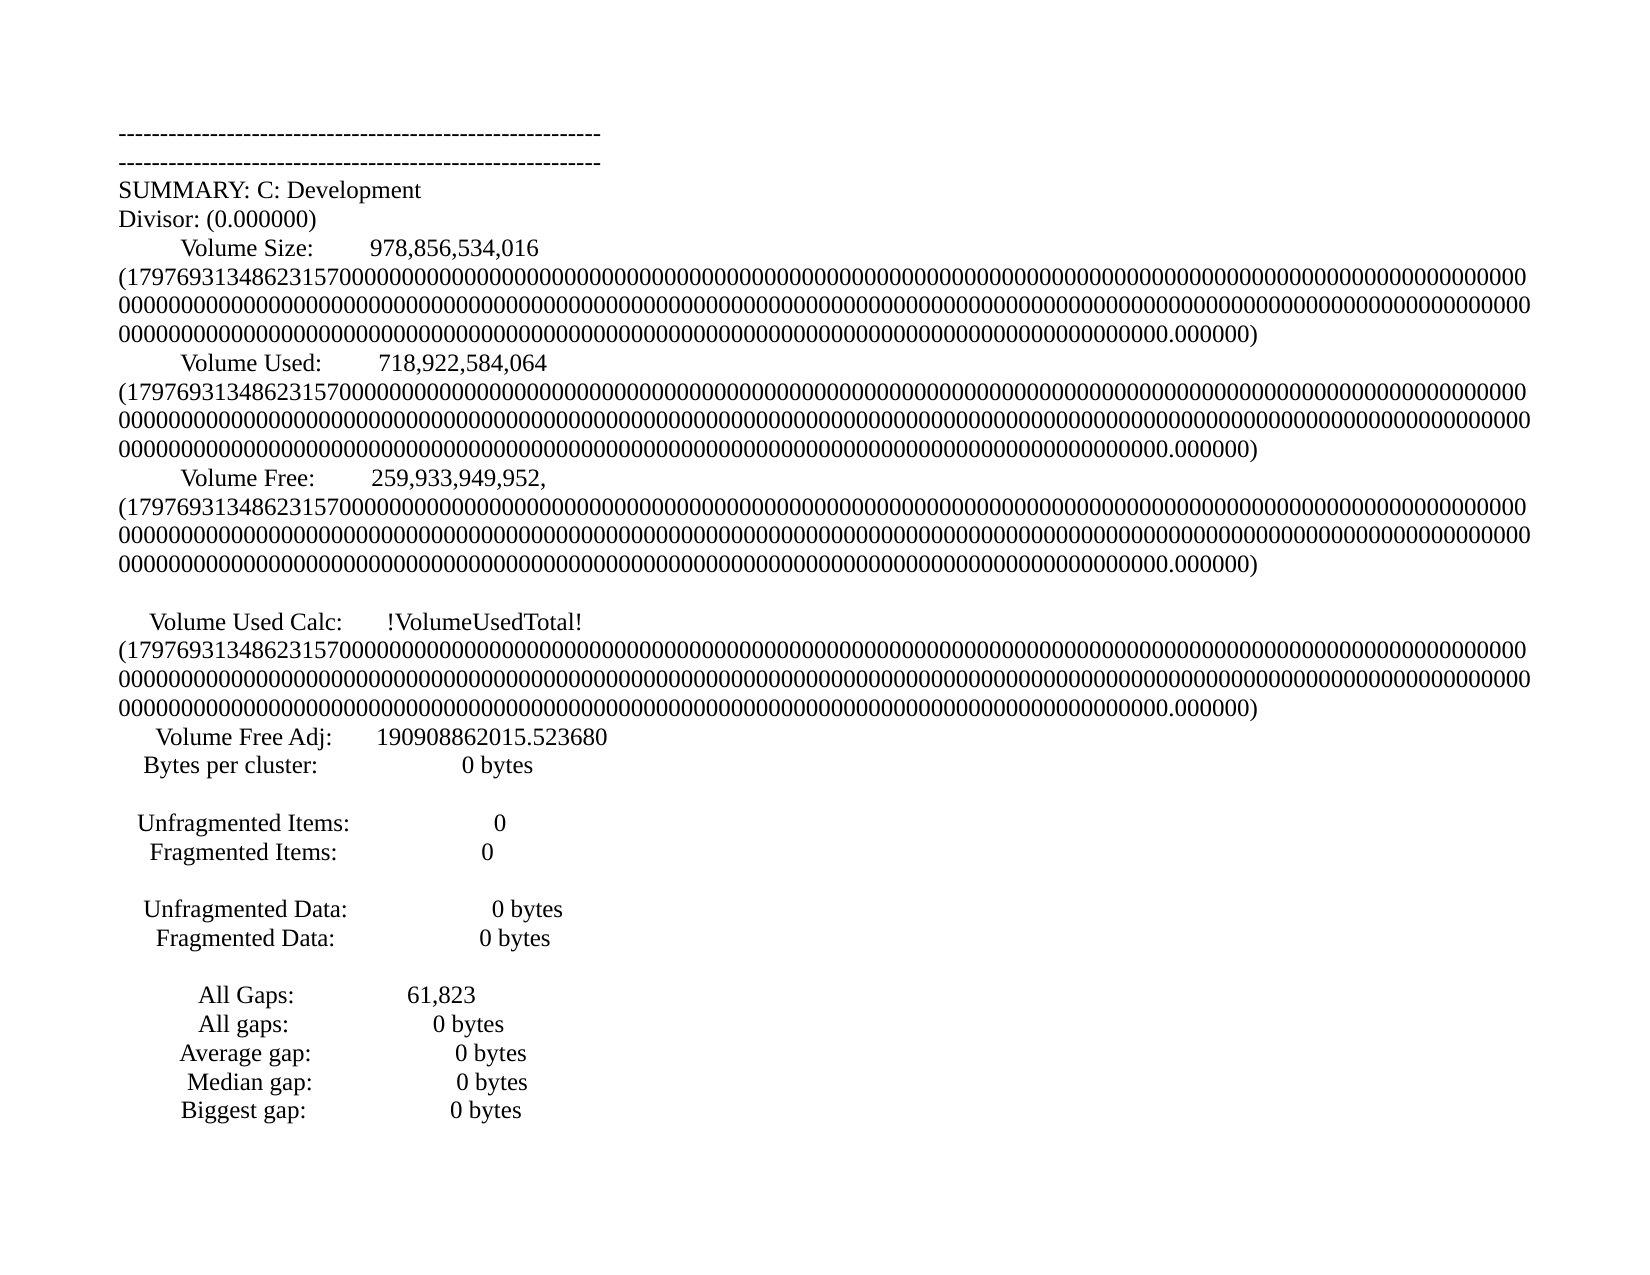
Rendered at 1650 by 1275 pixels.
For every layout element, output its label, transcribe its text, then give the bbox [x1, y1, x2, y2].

text Unfragmented Items: 0 [118, 808, 1532, 837]
text SUMMARY: C: Development [118, 176, 1532, 204]
text Fragmented Data: 0 bytes [118, 923, 1532, 952]
text Fragmented Items: 0 [118, 837, 1532, 866]
text Biggest gap: 0 bytes [118, 1096, 1532, 1124]
text Bytes per cluster: 0 bytes [118, 751, 1532, 779]
text Volume Size: 978,856,534,016 (179769313486231570000000000000000000000000000000000000000000000000000000000000000000000000000000000000000000000000000000000000000000000000000000000000000000000000000000000000000000000000000000000000000000000000000000000000000000000000000000000000000000000000000000000000000000000000000000000000000000000000000.000000) [118, 233, 1532, 348]
text ---------------------------------------------------------- [118, 118, 1532, 147]
text Unfragmented Data: 0 bytes [118, 894, 1532, 923]
text ---------------------------------------------------------- [118, 147, 1532, 176]
text Divisor: (0.000000) [118, 204, 1532, 233]
text Volume Used: 718,922,584,064 (179769313486231570000000000000000000000000000000000000000000000000000000000000000000000000000000000000000000000000000000000000000000000000000000000000000000000000000000000000000000000000000000000000000000000000000000000000000000000000000000000000000000000000000000000000000000000000000000000000000000000000000.000000) [118, 348, 1532, 463]
text Volume Used Calc: !VolumeUsedTotal! (179769313486231570000000000000000000000000000000000000000000000000000000000000000000000000000000000000000000000000000000000000000000000000000000000000000000000000000000000000000000000000000000000000000000000000000000000000000000000000000000000000000000000000000000000000000000000000000000000000000000000000000.000000) [118, 607, 1532, 722]
text Volume Free: 259,933,949,952, (179769313486231570000000000000000000000000000000000000000000000000000000000000000000000000000000000000000000000000000000000000000000000000000000000000000000000000000000000000000000000000000000000000000000000000000000000000000000000000000000000000000000000000000000000000000000000000000000000000000000000000000.000000) [118, 463, 1532, 578]
text Volume Free Adj: 190908862015.523680 [118, 722, 1532, 751]
text Median gap: 0 bytes [118, 1067, 1532, 1096]
text Average gap: 0 bytes [118, 1038, 1532, 1067]
text All gaps: 0 bytes [118, 1009, 1532, 1038]
text All Gaps: 61,823 [118, 981, 1532, 1009]
